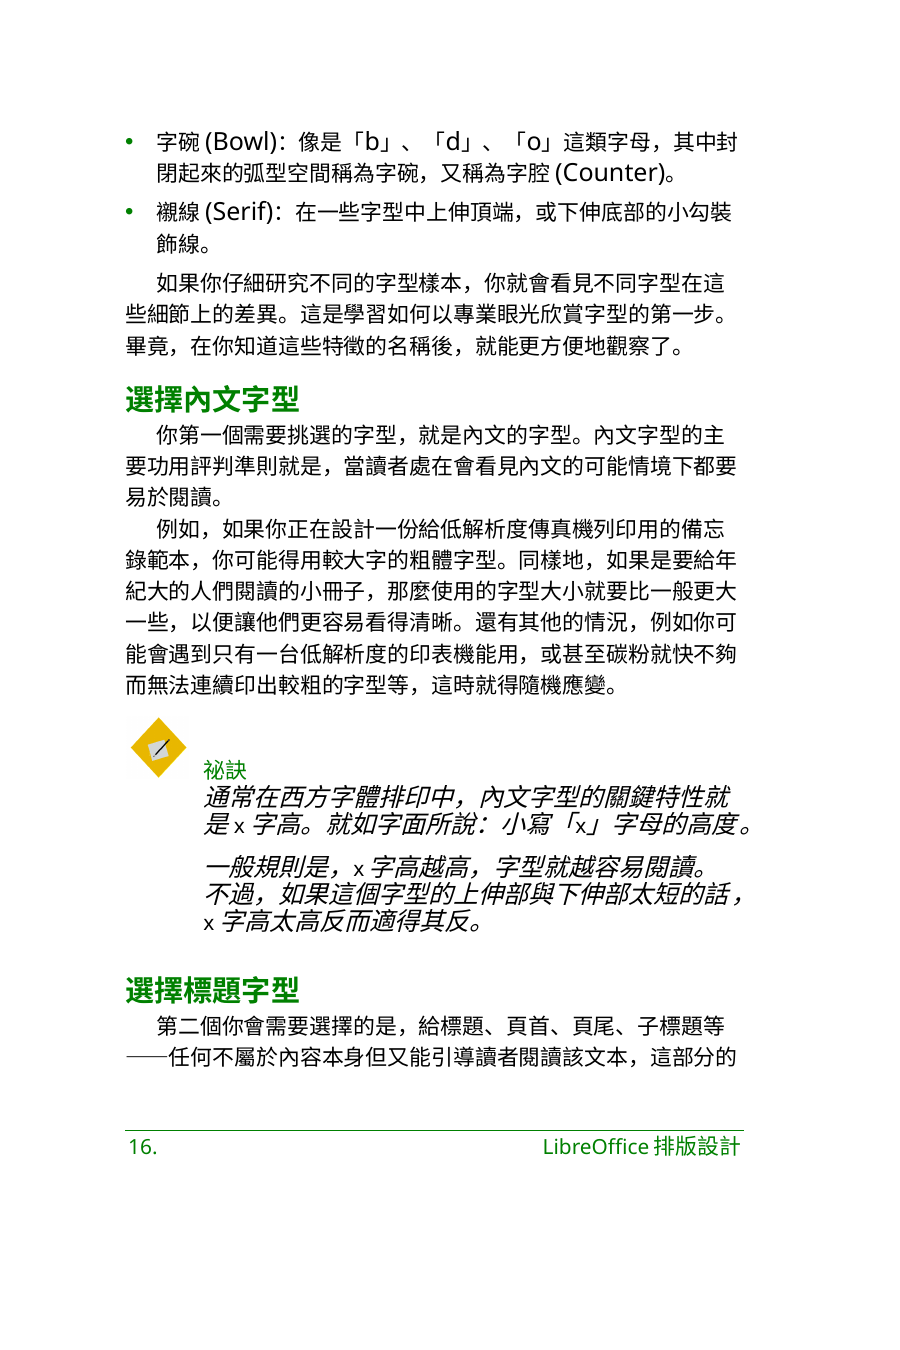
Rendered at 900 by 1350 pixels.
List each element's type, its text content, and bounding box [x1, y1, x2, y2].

list 襯線 (Serif)：在一些字型中上伸頂端，或下伸底部的小勾裝飾線。 [125, 196, 744, 258]
text 你第一個需要挑選的字型，就是內文的字型。內文字型的主要功用評判準則就是，當讀者處在會看見內文的可能情境下都要易於閱讀。 [125, 418, 744, 512]
list 祕訣 [125, 715, 744, 785]
text 通常在西方字體排印中，內文字型的關鍵特性就是 x 字高。就如字面所說：小寫「x」字母的高度。 [203, 785, 744, 839]
text 例如，如果你正在設計一份給低解析度傳真機列印用的備忘錄範本，你可能得用較大字的粗體字型。同樣地，如果是要給年紀大的人們閱讀的小冊子，那麼使用的字型大小就要比一般更大一些，以便讓他們更容易看得清晰。還有其他的情況，例如你可能會遇到只有一台低解析度的印表機能用，或甚至碳粉就快不夠而無法連續印出較粗的字型等，這時就得隨機應變。 [125, 512, 744, 699]
list 字碗 (Bowl)：像是「b」、「d」、「o」這類字母，其中封閉起來的弧型空間稱為字碗，又稱為字腔 (Counter)。 [125, 125, 744, 187]
picture [126, 716, 189, 779]
text 一般規則是，x字高越高，字型就越容易閱讀。不過，如果這個字型的上伸部與下伸部太短的話，x 字高太高反而適得其反。 [203, 855, 744, 936]
subtitle 選擇內文字型 [125, 376, 744, 418]
text 第二個你會需要選擇的是，給標題、頁首、頁尾、子標題等——任何不屬於內容本身但又能引導讀者閱讀該文本，這部分的 [125, 1009, 744, 1072]
text 如果你仔細研究不同的字型樣本，你就會看見不同字型在這些細節上的差異。這是學習如何以專業眼光欣賞字型的第一步。畢竟，在你知道這些特徵的名稱後，就能更方便地觀察了。 [125, 267, 744, 360]
subtitle 選擇標題字型 [125, 967, 744, 1009]
